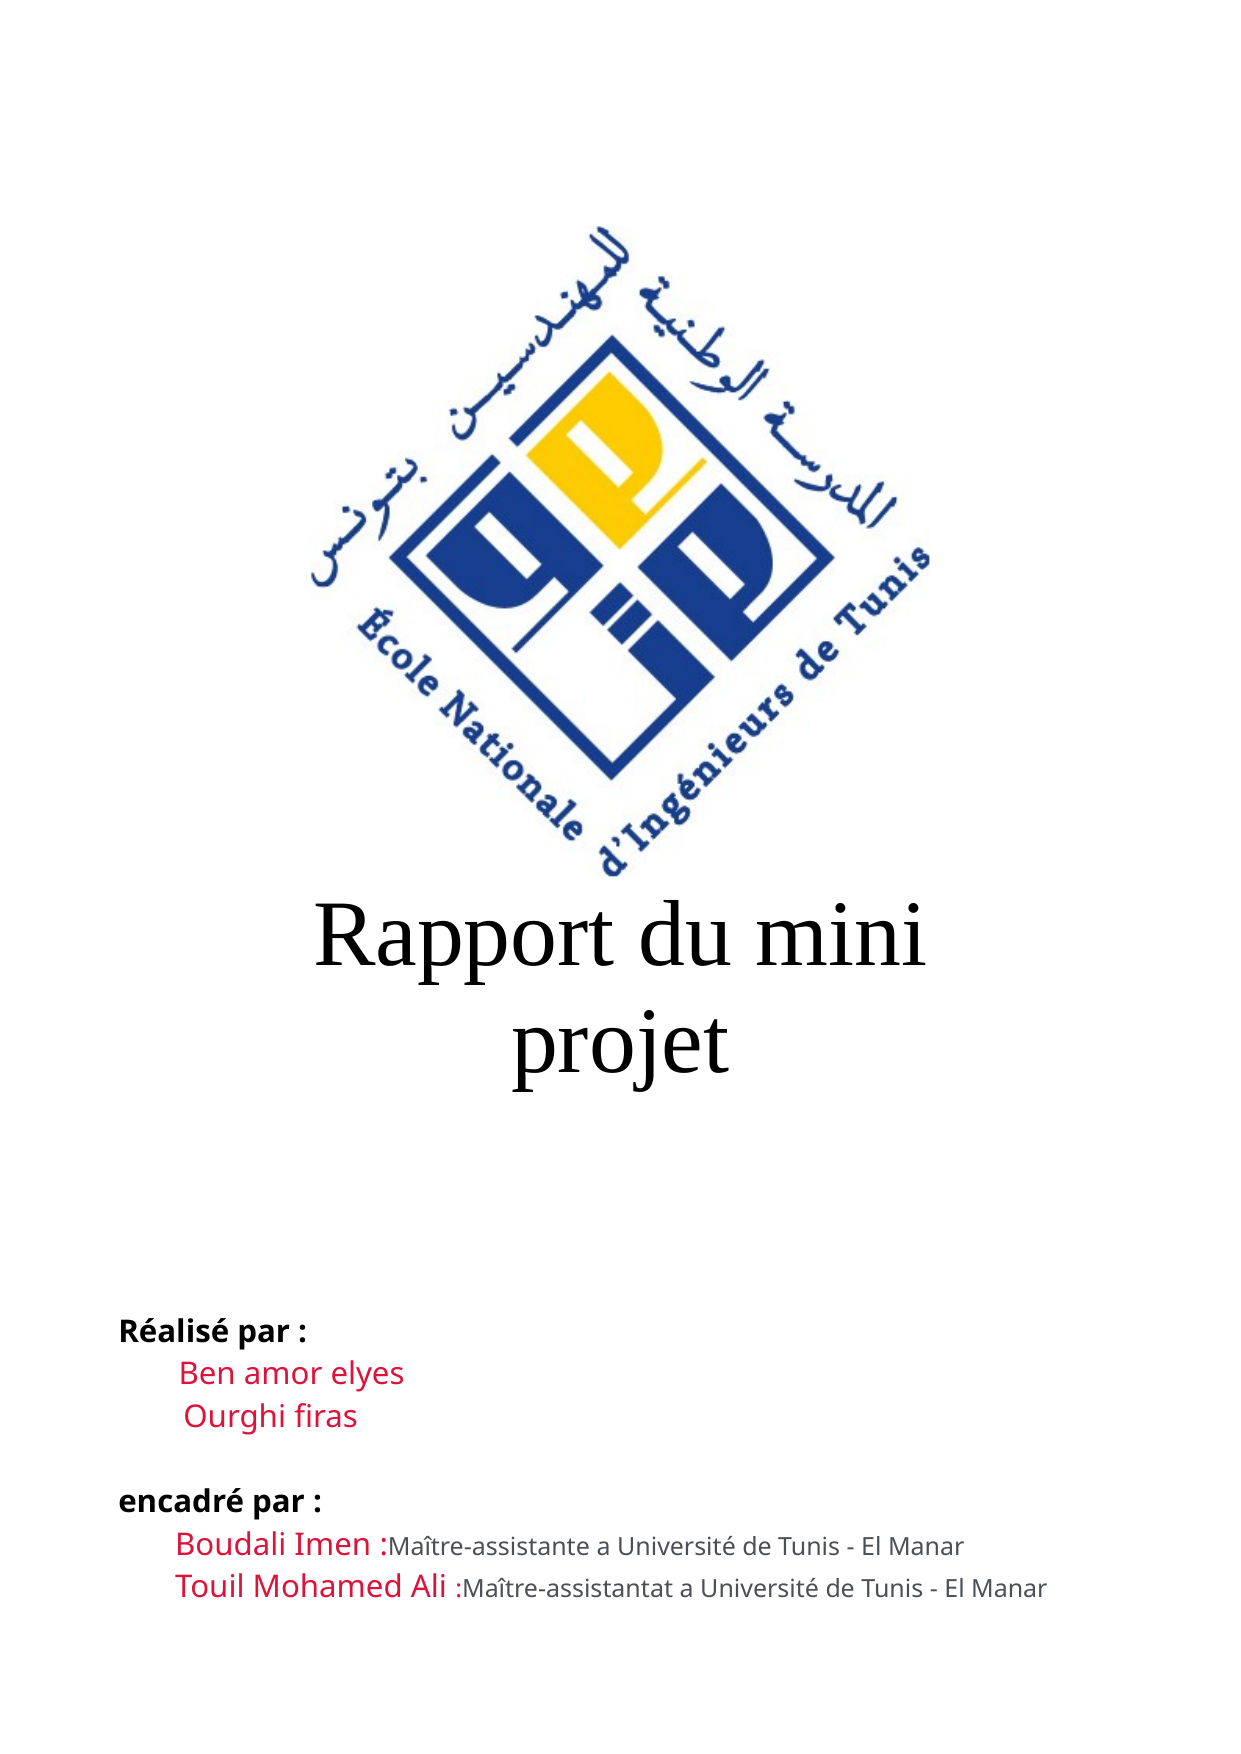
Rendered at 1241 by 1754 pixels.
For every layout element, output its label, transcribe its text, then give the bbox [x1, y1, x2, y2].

text Ben amor elyes [118, 1351, 1122, 1394]
text Touil Mohamed Ali :Maître-assistantat a Université de Tunis - El Manar [118, 1564, 1122, 1607]
picture [310, 226, 931, 878]
text Rapport du mini [118, 765, 1122, 985]
text Ourghi firas [118, 1394, 1122, 1437]
text projet [118, 985, 1122, 1093]
text Boudali Imen :Maître-assistante a Université de Tunis - El Manar [118, 1522, 1122, 1564]
text encadré par : [118, 1479, 1122, 1522]
text Réalisé par : [118, 1309, 1122, 1351]
